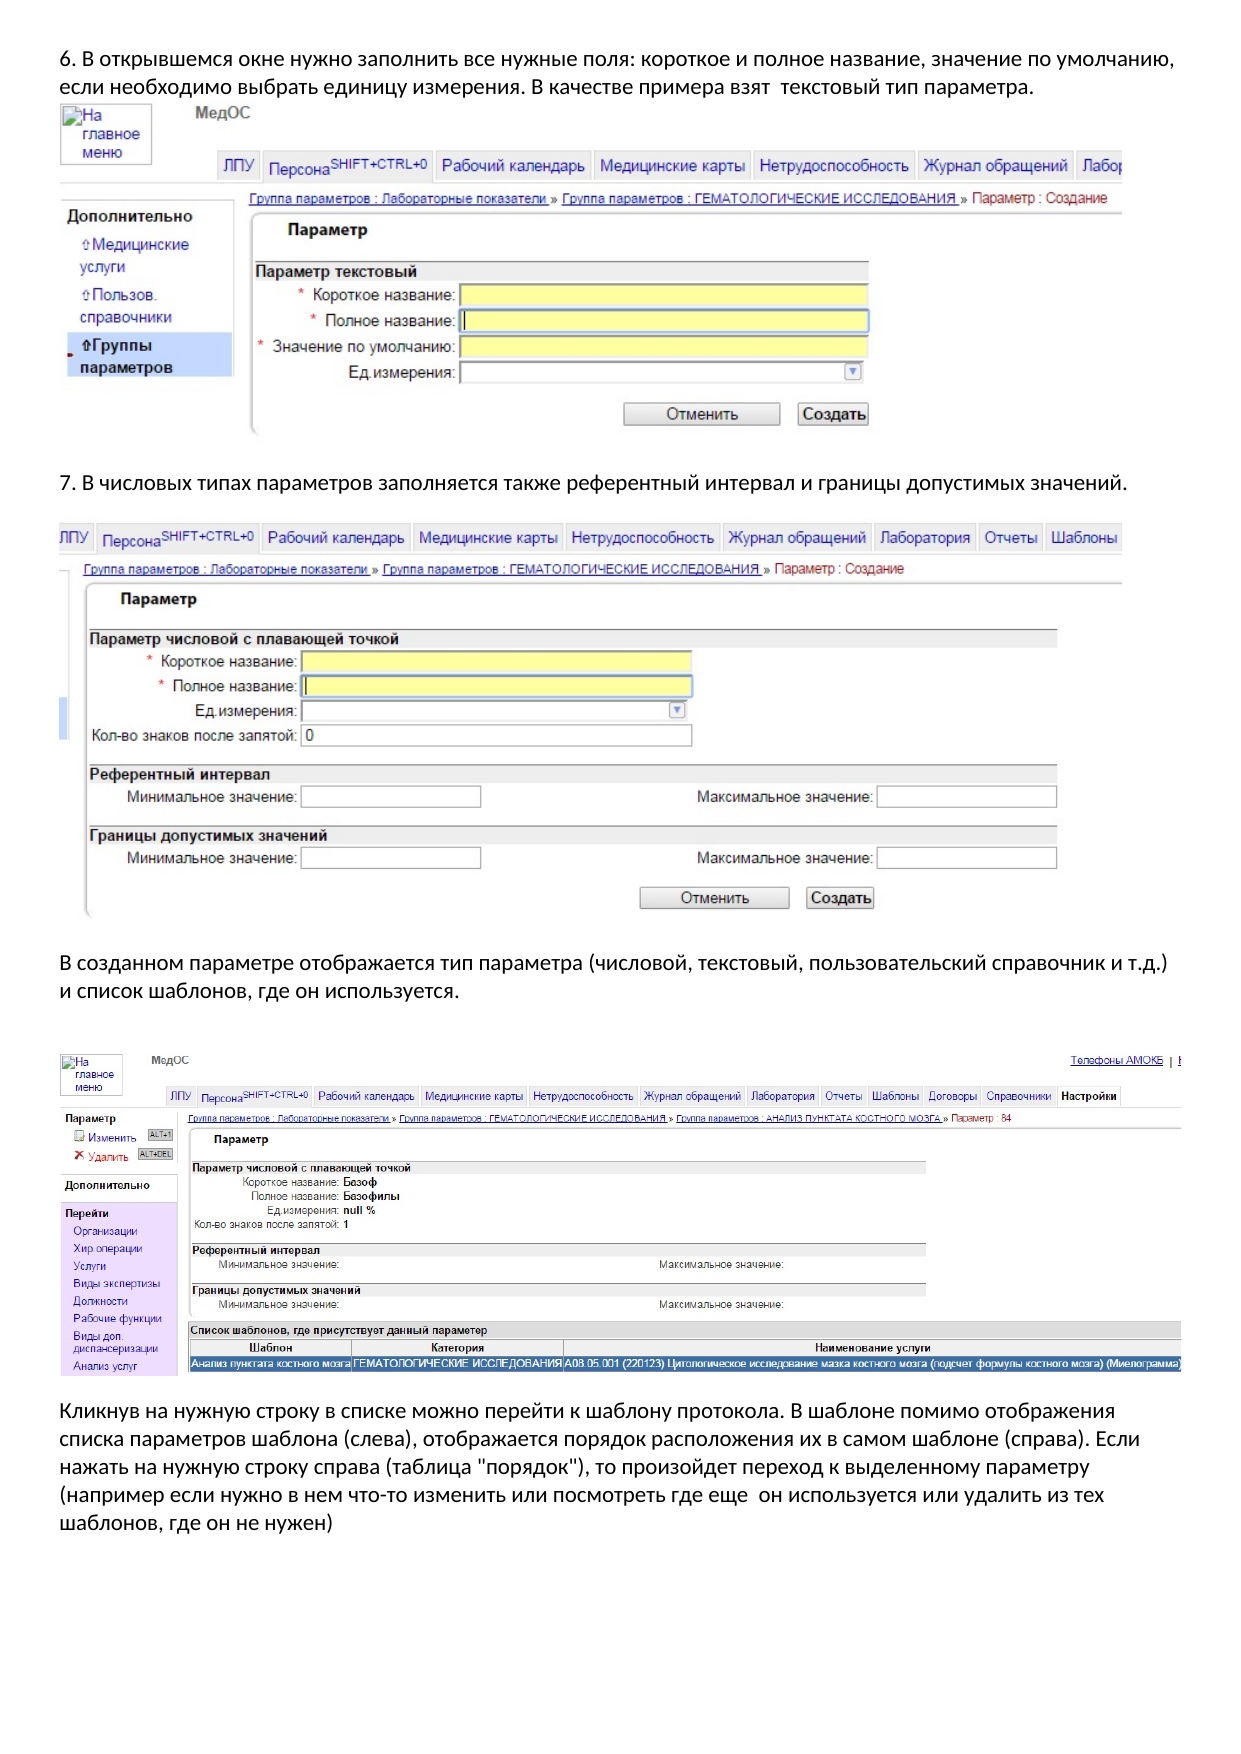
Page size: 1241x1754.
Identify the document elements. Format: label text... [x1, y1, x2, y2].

text 7. В числовых типах параметров заполняется также референтный интервал и границы допустимых значений. [59, 468, 1181, 496]
text Кликнув на нужную строку в списке можно перейти к шаблону протокола. В шаблоне помимо отображения списка параметров шаблона (слева), отображается порядок расположения их в самом шаблоне (справа). Если нажать на нужную строку справа (таблица "порядок"), то произойдет переход к выделенному параметру (например если нужно в нем что-то изменить или посмотреть где еще он используется или удалить из тех шаблонов, где он не нужен) [59, 1396, 1181, 1536]
text 6. В открывшемся окне нужно заполнить все нужные поля: короткое и полное название, значение по умолчанию, если необходимо выбрать единицу измерения. В качестве примера взят текстовый тип параметра. [59, 44, 1181, 447]
text В созданном параметре отображается тип параметра (числовой, текстовый, пользовательский справочник и т.д.) и список шаблонов, где он используется. [59, 948, 1181, 1004]
